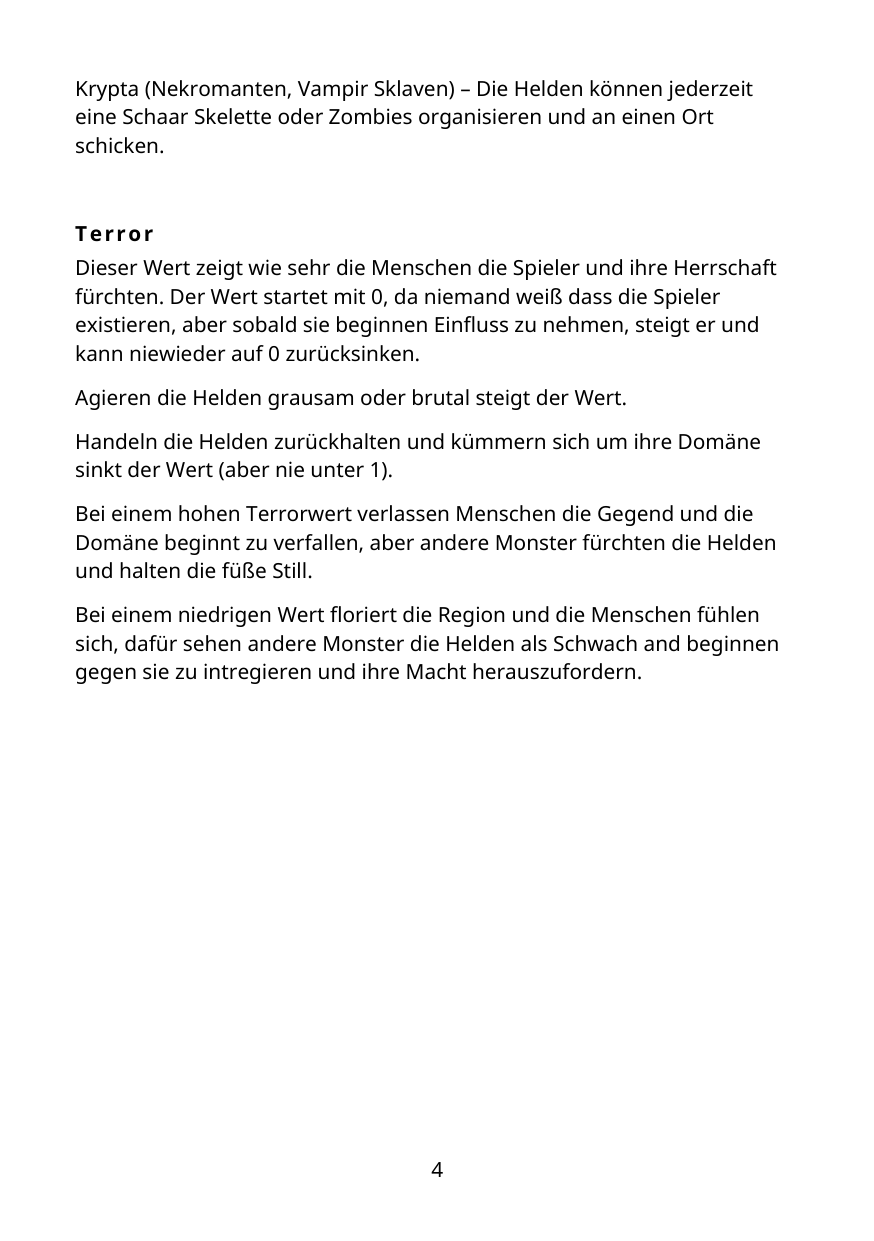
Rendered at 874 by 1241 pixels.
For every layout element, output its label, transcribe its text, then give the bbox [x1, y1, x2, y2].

text Dieser Wert zeigt wie sehr die Menschen die Spieler und ihre Herrschaft fürchten. Der Wert startet mit 0, da niemand weiß dass die Spieler existieren, aber sobald sie beginnen Einfluss zu nehmen, steigt er und kann niewieder auf 0 zurücksinken. [75, 253, 799, 367]
subtitle Terror [75, 219, 799, 247]
text Agieren die Helden grausam oder brutal steigt der Wert. [75, 383, 799, 411]
text Krypta (Nekromanten, Vampir Sklaven) – Die Helden können jederzeit eine Schaar Skelette oder Zombies organisieren und an einen Ort schicken. [75, 74, 799, 159]
text Bei einem niedrigen Wert floriert die Region und die Menschen fühlen sich, dafür sehen andere Monster die Helden als Schwach and beginnen gegen sie zu intregieren und ihre Macht herauszufordern. [75, 600, 799, 686]
text Bei einem hohen Terrorwert verlassen Menschen die Gegend und die Domäne beginnt zu verfallen, aber andere Monster fürchten die Helden und halten die füße Still. [75, 499, 799, 585]
text Handeln die Helden zurückhalten und kümmern sich um ihre Domäne sinkt der Wert (aber nie unter 1). [75, 427, 799, 484]
